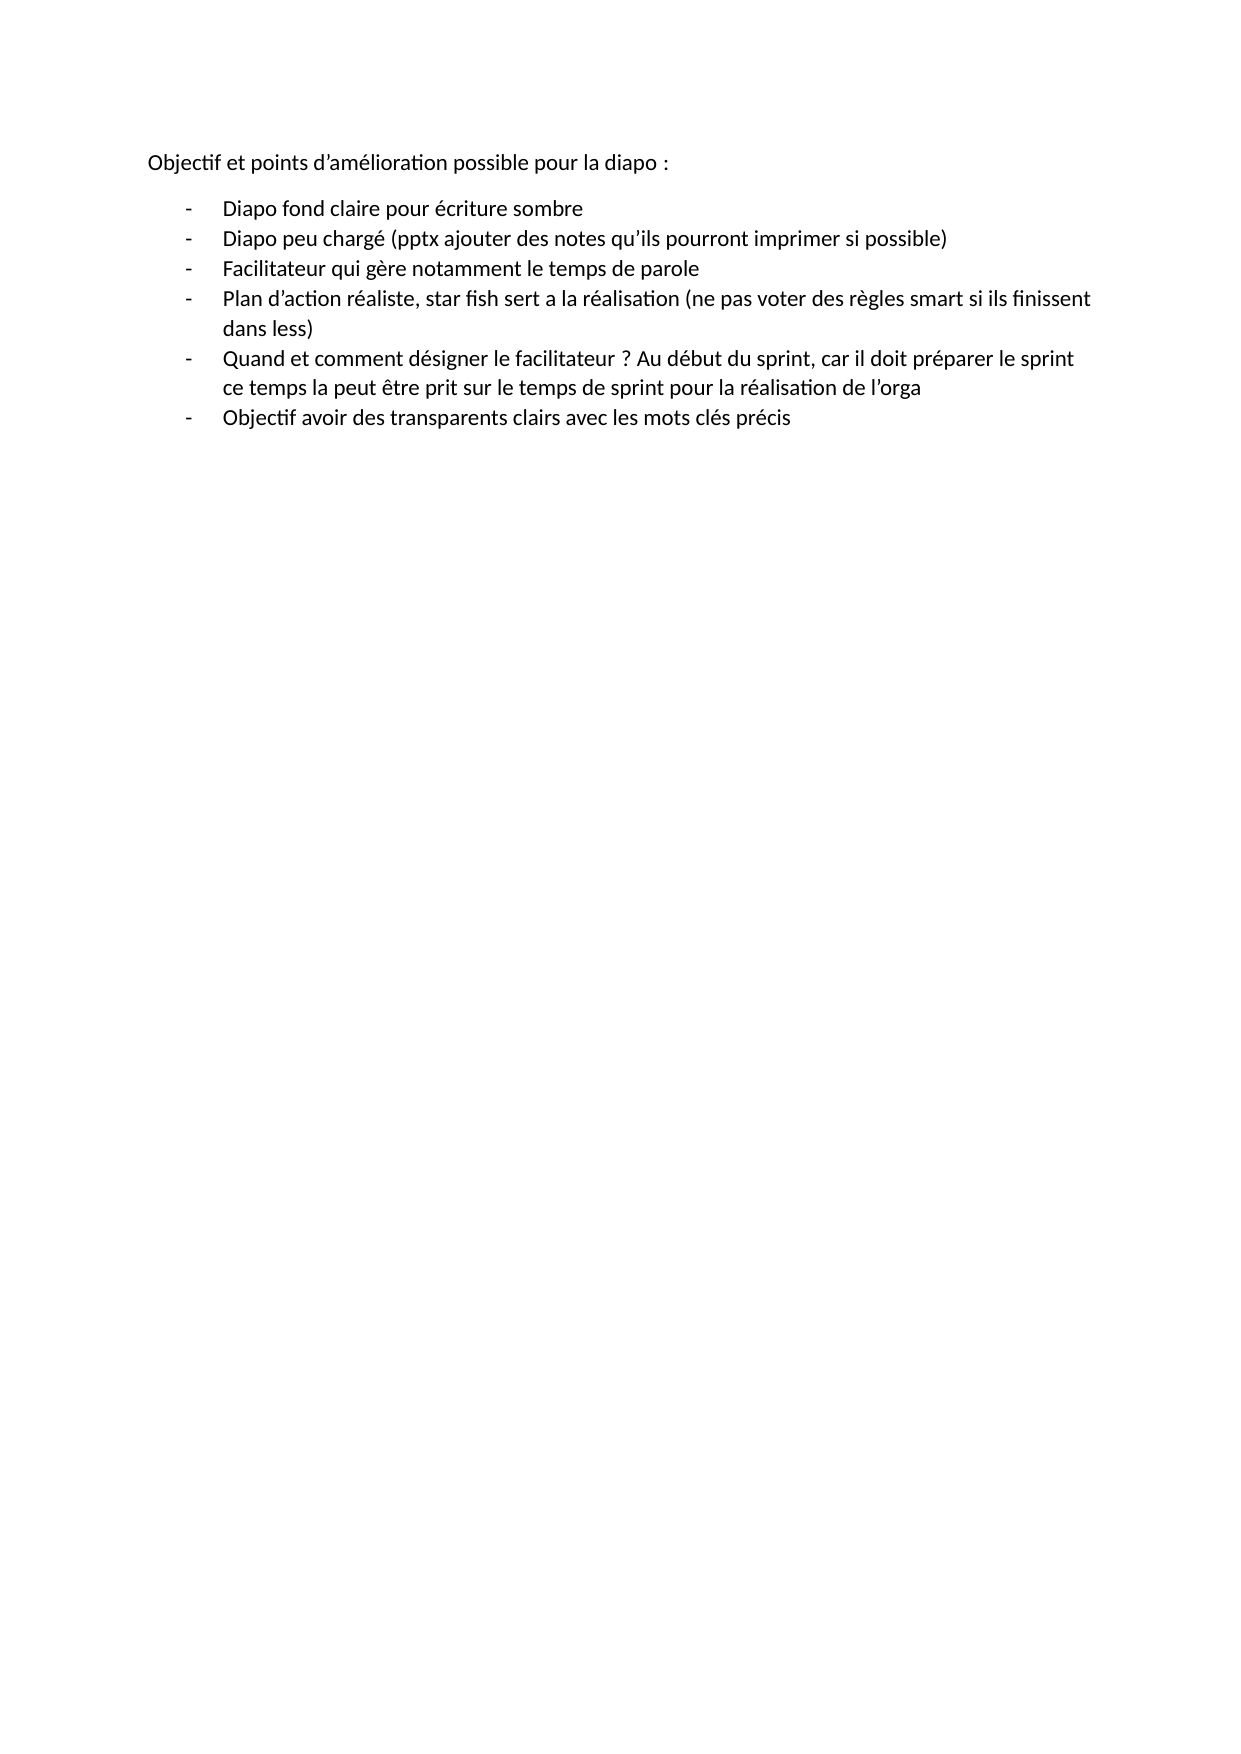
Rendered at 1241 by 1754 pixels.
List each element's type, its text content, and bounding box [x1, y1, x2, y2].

list Diapo peu chargé (pptx ajouter des notes qu’ils pourront imprimer si possible) [185, 224, 1093, 252]
list Quand et comment désigner le facilitateur ? Au début du sprint, car il doit préparer le sprint ce temps la peut être prit sur le temps de sprint pour la réalisation de l’orga [185, 344, 1093, 402]
list Facilitateur qui gère notamment le temps de parole [185, 254, 1093, 282]
list Diapo fond claire pour écriture sombre [185, 194, 1093, 222]
text Objectif et points d’amélioration possible pour la diapo : [148, 148, 1093, 176]
list Plan d’action réaliste, star fish sert a la réalisation (ne pas voter des règles smart si ils finissent dans less) [185, 284, 1093, 342]
list Objectif avoir des transparents clairs avec les mots clés précis [185, 403, 1093, 431]
